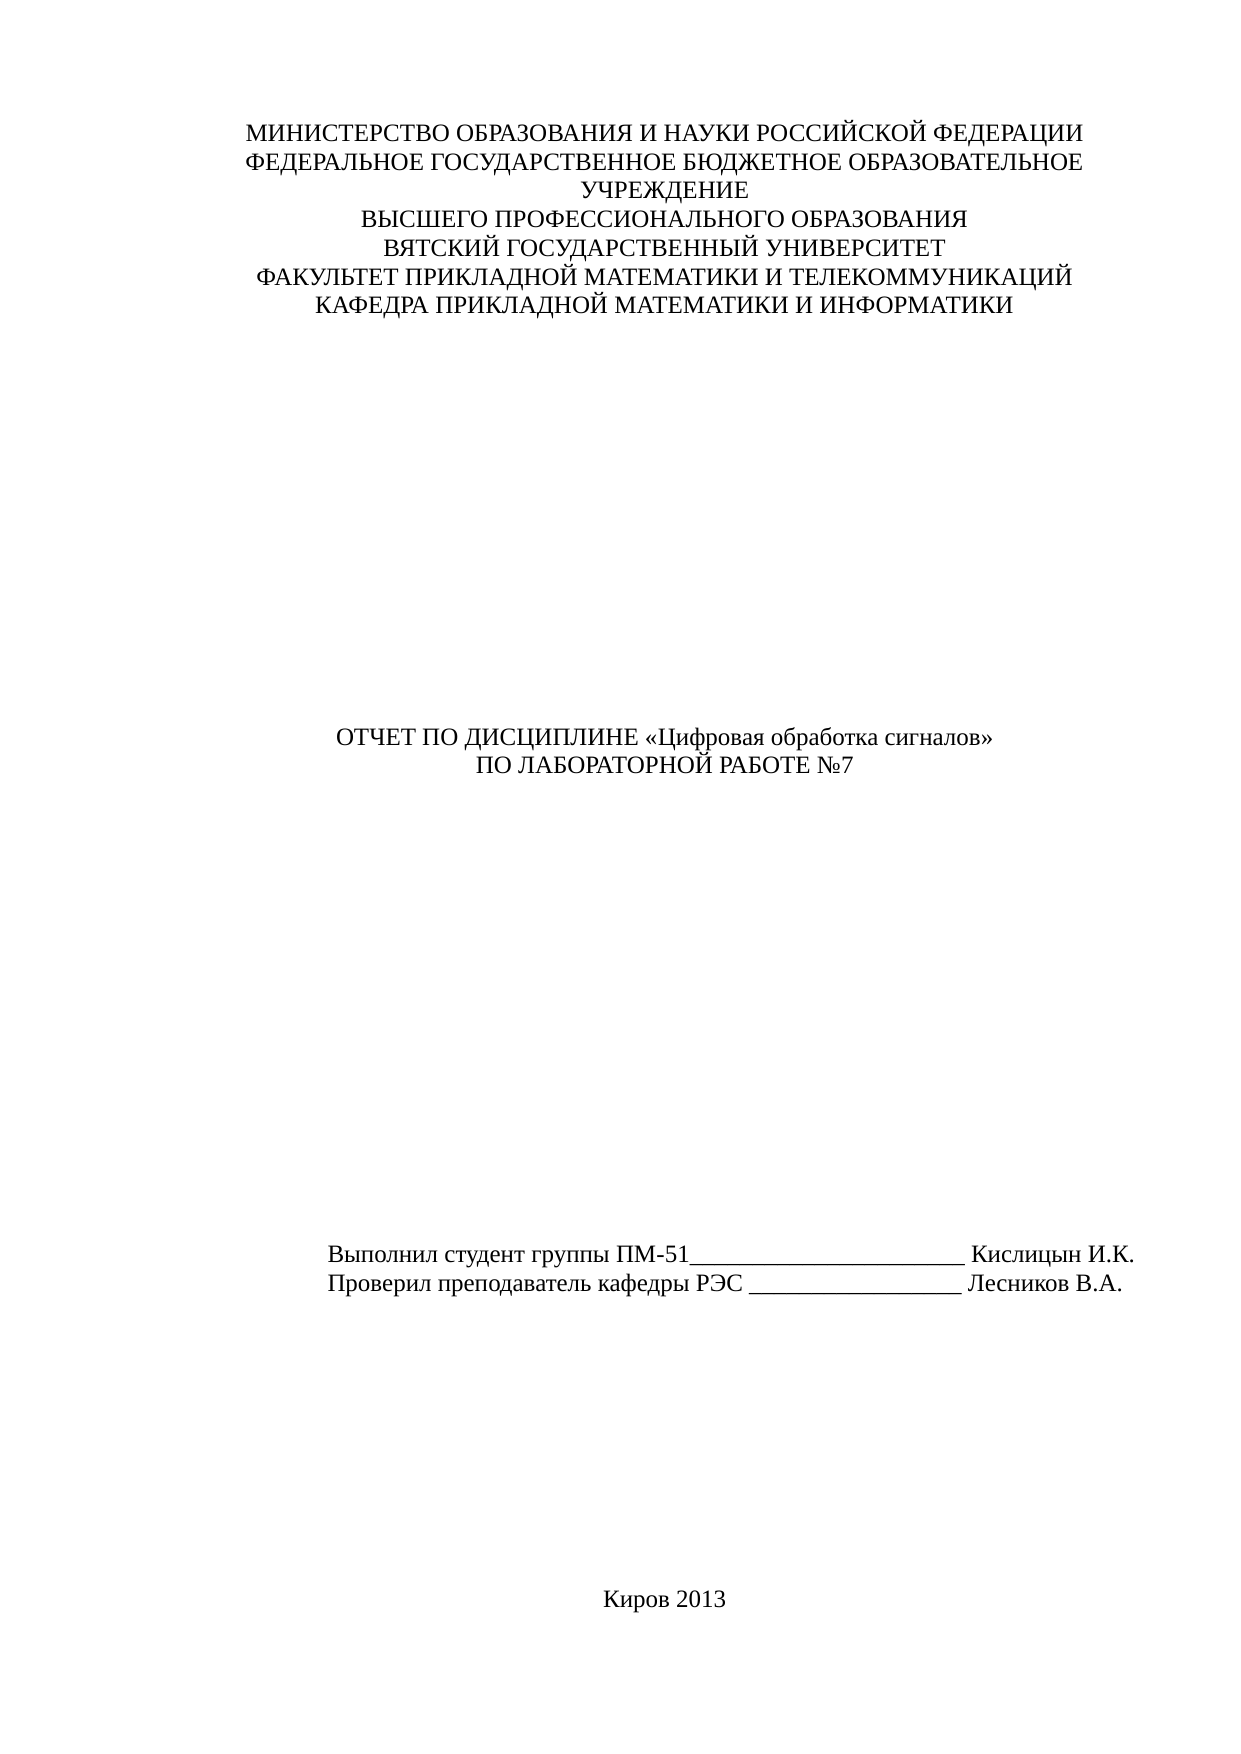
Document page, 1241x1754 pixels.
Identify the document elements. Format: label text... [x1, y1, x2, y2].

text ФЕДЕРАЛЬНОЕ ГОСУДАРСТВЕННОЕ БЮДЖЕТНОЕ ОБРАЗОВАТЕЛЬНОЕ УЧРЕЖДЕНИЕ [177, 147, 1152, 204]
text ФАКУЛЬТЕТ ПРИКЛАДНОЙ МАТЕМАТИКИ И ТЕЛЕКОММУНИКАЦИЙ [177, 262, 1152, 291]
text ПО ЛАБОРАТОРНОЙ РАБОТЕ №7 [177, 751, 1152, 779]
text Проверил преподаватель кафедры РЭС _________________ Лесников В.А. [327, 1268, 1152, 1297]
text ВЫСШЕГО ПРОФЕССИОНАЛЬНОГО ОБРАЗОВАНИЯ [177, 204, 1152, 233]
text Киров 2013 [177, 1556, 1152, 1613]
text ВЯТСКИЙ ГОСУДАРСТВЕННЫЙ УНИВЕРСИТЕТ [177, 233, 1152, 262]
text Министерство образования и науки РОССИЙСКОЙ ФЕДЕРАЦИИ [177, 118, 1152, 147]
text ОТЧЕТ ПО ДИСЦИПЛИНЕ «Цифровая обработка сигналов» [177, 722, 1152, 751]
text КАФЕДРА ПРИКЛАДНОЙ МАТЕМАТИКИ И ИНФОРМАТИКИ [177, 291, 1152, 319]
text Выполнил студент группы ПМ-51______________________ Кислицын И.К. [327, 1239, 1152, 1268]
